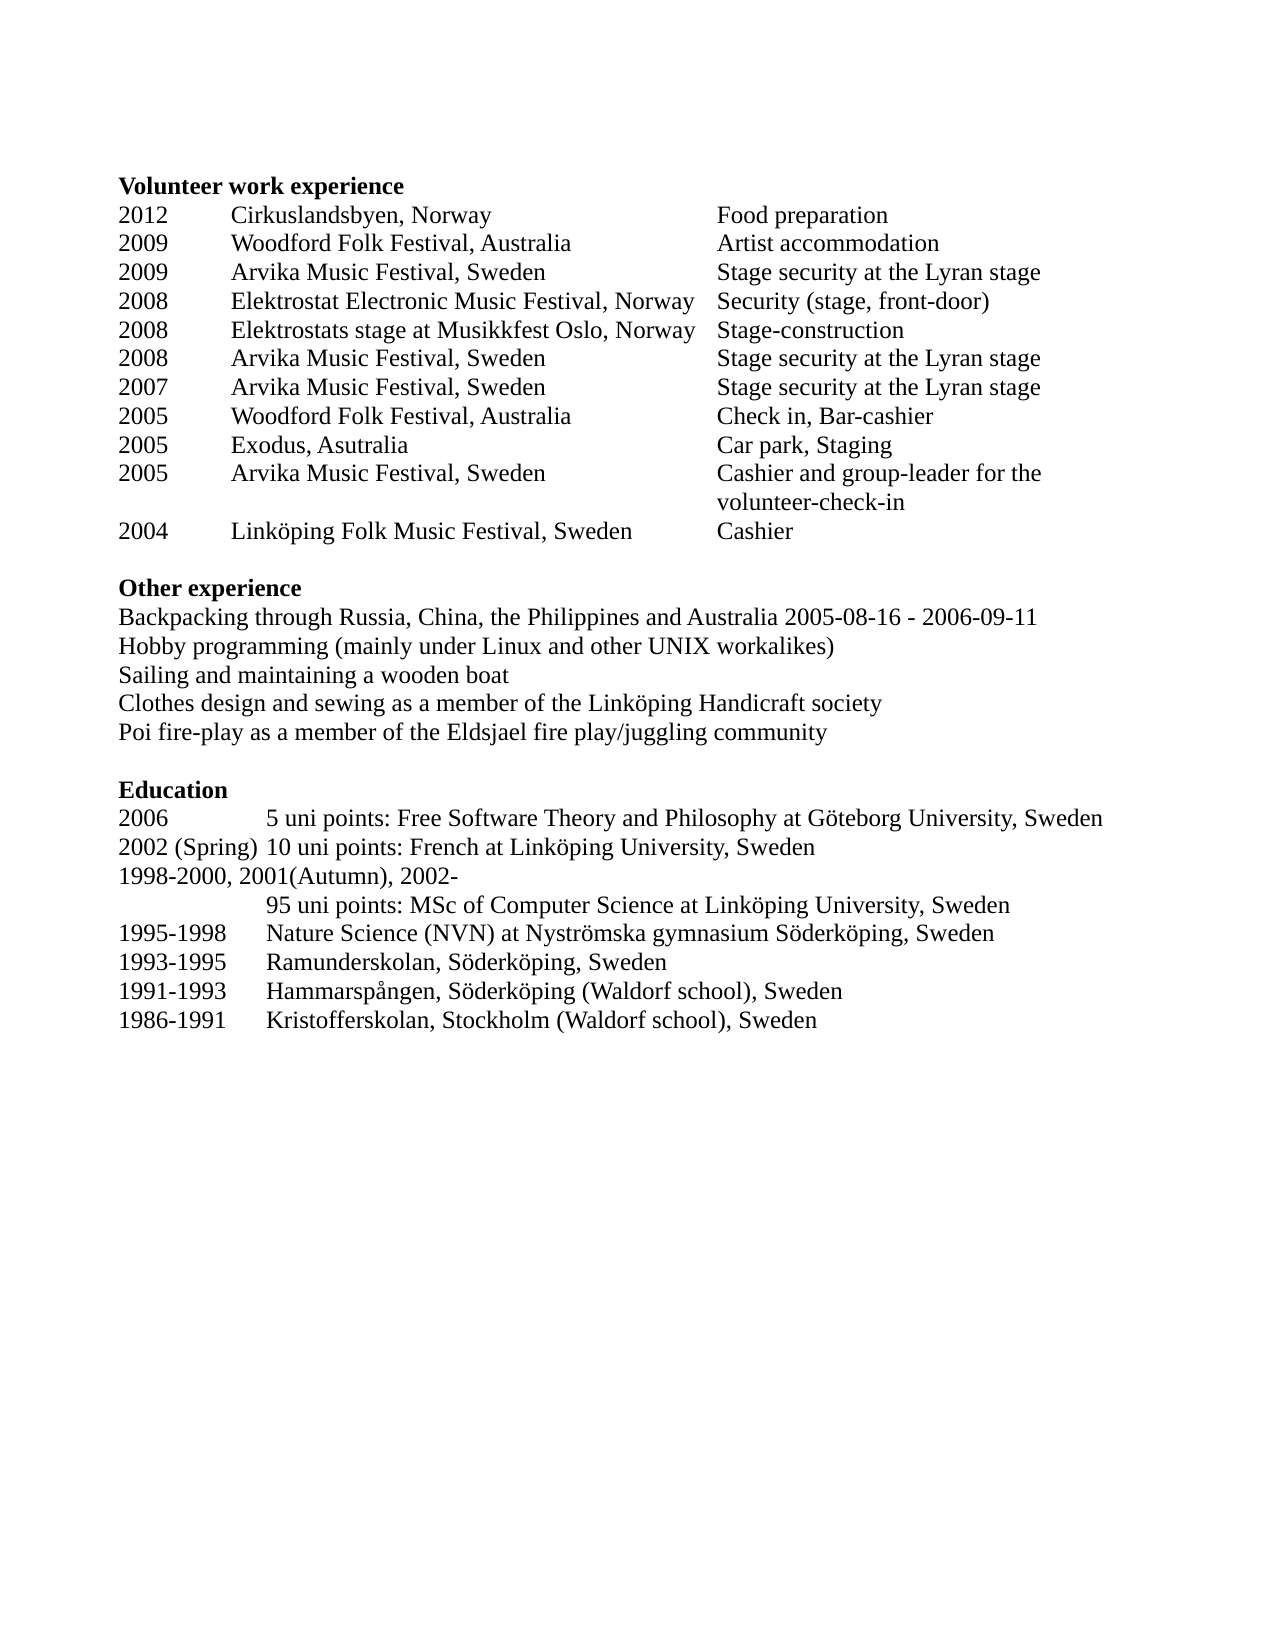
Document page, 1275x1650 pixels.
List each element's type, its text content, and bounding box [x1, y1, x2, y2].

text 1995-1998 Nature Science (NVN) at Nyströmska gymnasium Söderköping, Sweden [118, 918, 1157, 947]
text 1998-2000, 2001(Autumn), 2002- [118, 861, 1157, 890]
text 2008 Elektrostats stage at Musikkfest Oslo, Norway Stage-construction [118, 315, 1157, 343]
text 2004 Linköping Folk Music Festival, Sweden Cashier [118, 516, 1157, 545]
text Backpacking through Russia, China, the Philippines and Australia 2005-08-16 - 2006-09-11 [118, 602, 1157, 631]
text Poi fire-play as a member of the Eldsjael fire play/juggling community [118, 717, 1157, 746]
text Volunteer work experience [118, 171, 1157, 200]
text 2005 Woodford Folk Festival, Australia Check in, Bar-cashier [118, 401, 1157, 430]
text 95 uni points: MSc of Computer Science at Linköping University, Sweden [118, 890, 1157, 918]
text 2007 Arvika Music Festival, Sweden Stage security at the Lyran stage [118, 372, 1157, 401]
text 2006 5 uni points: Free Software Theory and Philosophy at Göteborg University, Sweden [118, 803, 1157, 832]
text 1986-1991 Kristofferskolan, Stockholm (Waldorf school), Sweden [118, 1005, 1157, 1033]
text volunteer-check-in [118, 487, 1157, 516]
text 2002 (Spring) 10 uni points: French at Linköping University, Sweden [118, 832, 1157, 861]
text Sailing and maintaining a wooden boat [118, 660, 1157, 688]
text Hobby programming (mainly under Linux and other UNIX workalikes) [118, 631, 1157, 660]
text 1993-1995 Ramunderskolan, Söderköping, Sweden [118, 947, 1157, 976]
text 2005 Exodus, Asutralia Car park, Staging [118, 430, 1157, 458]
text 2009 Arvika Music Festival, Sweden Stage security at the Lyran stage [118, 257, 1157, 286]
text Clothes design and sewing as a member of the Linköping Handicraft society [118, 688, 1157, 717]
text 2008 Elektrostat Electronic Music Festival, Norway Security (stage, front-door) [118, 286, 1157, 315]
text 2009 Woodford Folk Festival, Australia Artist accommodation [118, 228, 1157, 257]
text Other experience [118, 573, 1157, 602]
text 2008 Arvika Music Festival, Sweden Stage security at the Lyran stage [118, 343, 1157, 372]
text 1991-1993 Hammarspången, Söderköping (Waldorf school), Sweden [118, 976, 1157, 1005]
text 2005 Arvika Music Festival, Sweden Cashier and group-leader for the [118, 458, 1157, 487]
text Education [118, 775, 1157, 803]
text 2012 Cirkuslandsbyen, Norway Food preparation [118, 200, 1157, 228]
